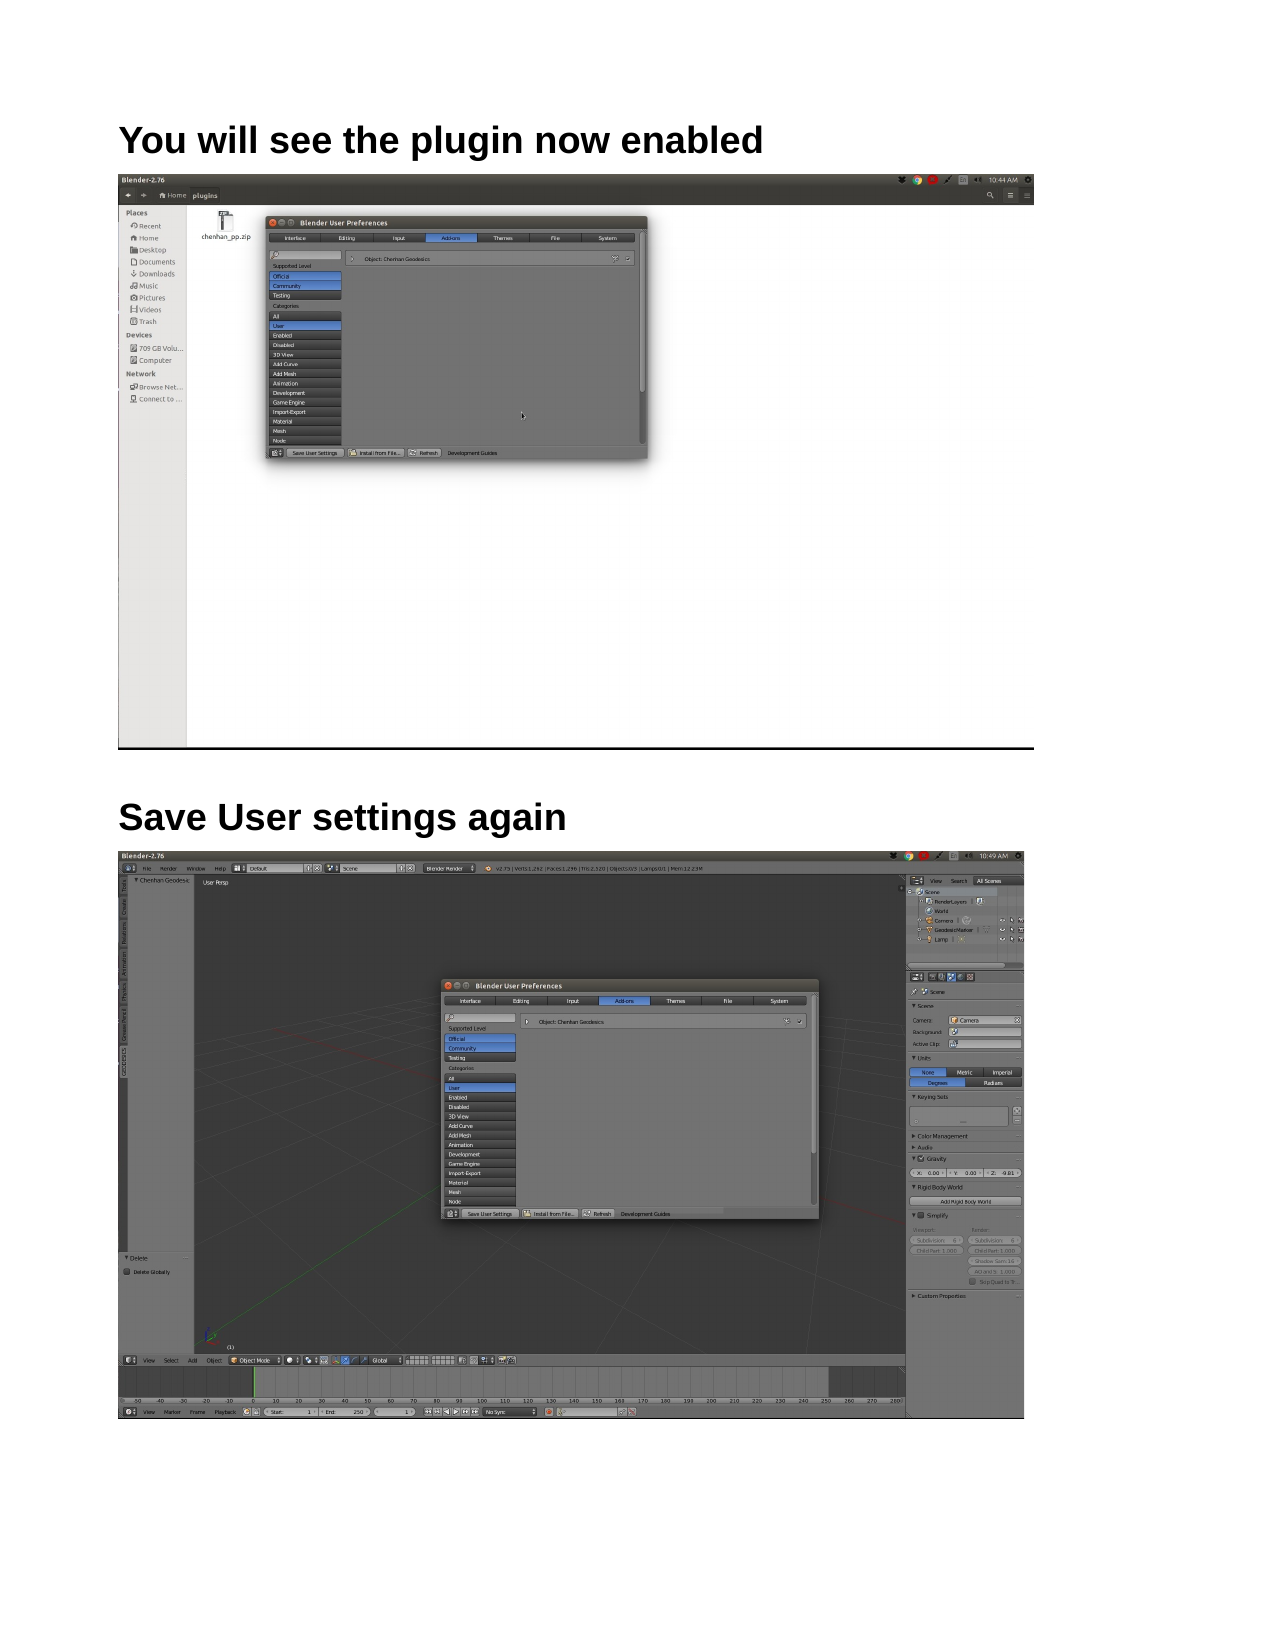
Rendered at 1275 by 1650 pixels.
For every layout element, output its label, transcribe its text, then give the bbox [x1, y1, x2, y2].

subtitle You will see the plugin now enabled [118, 118, 1157, 162]
picture [118, 174, 1034, 750]
subtitle Save User settings again [118, 795, 1157, 838]
picture [118, 851, 1025, 1419]
